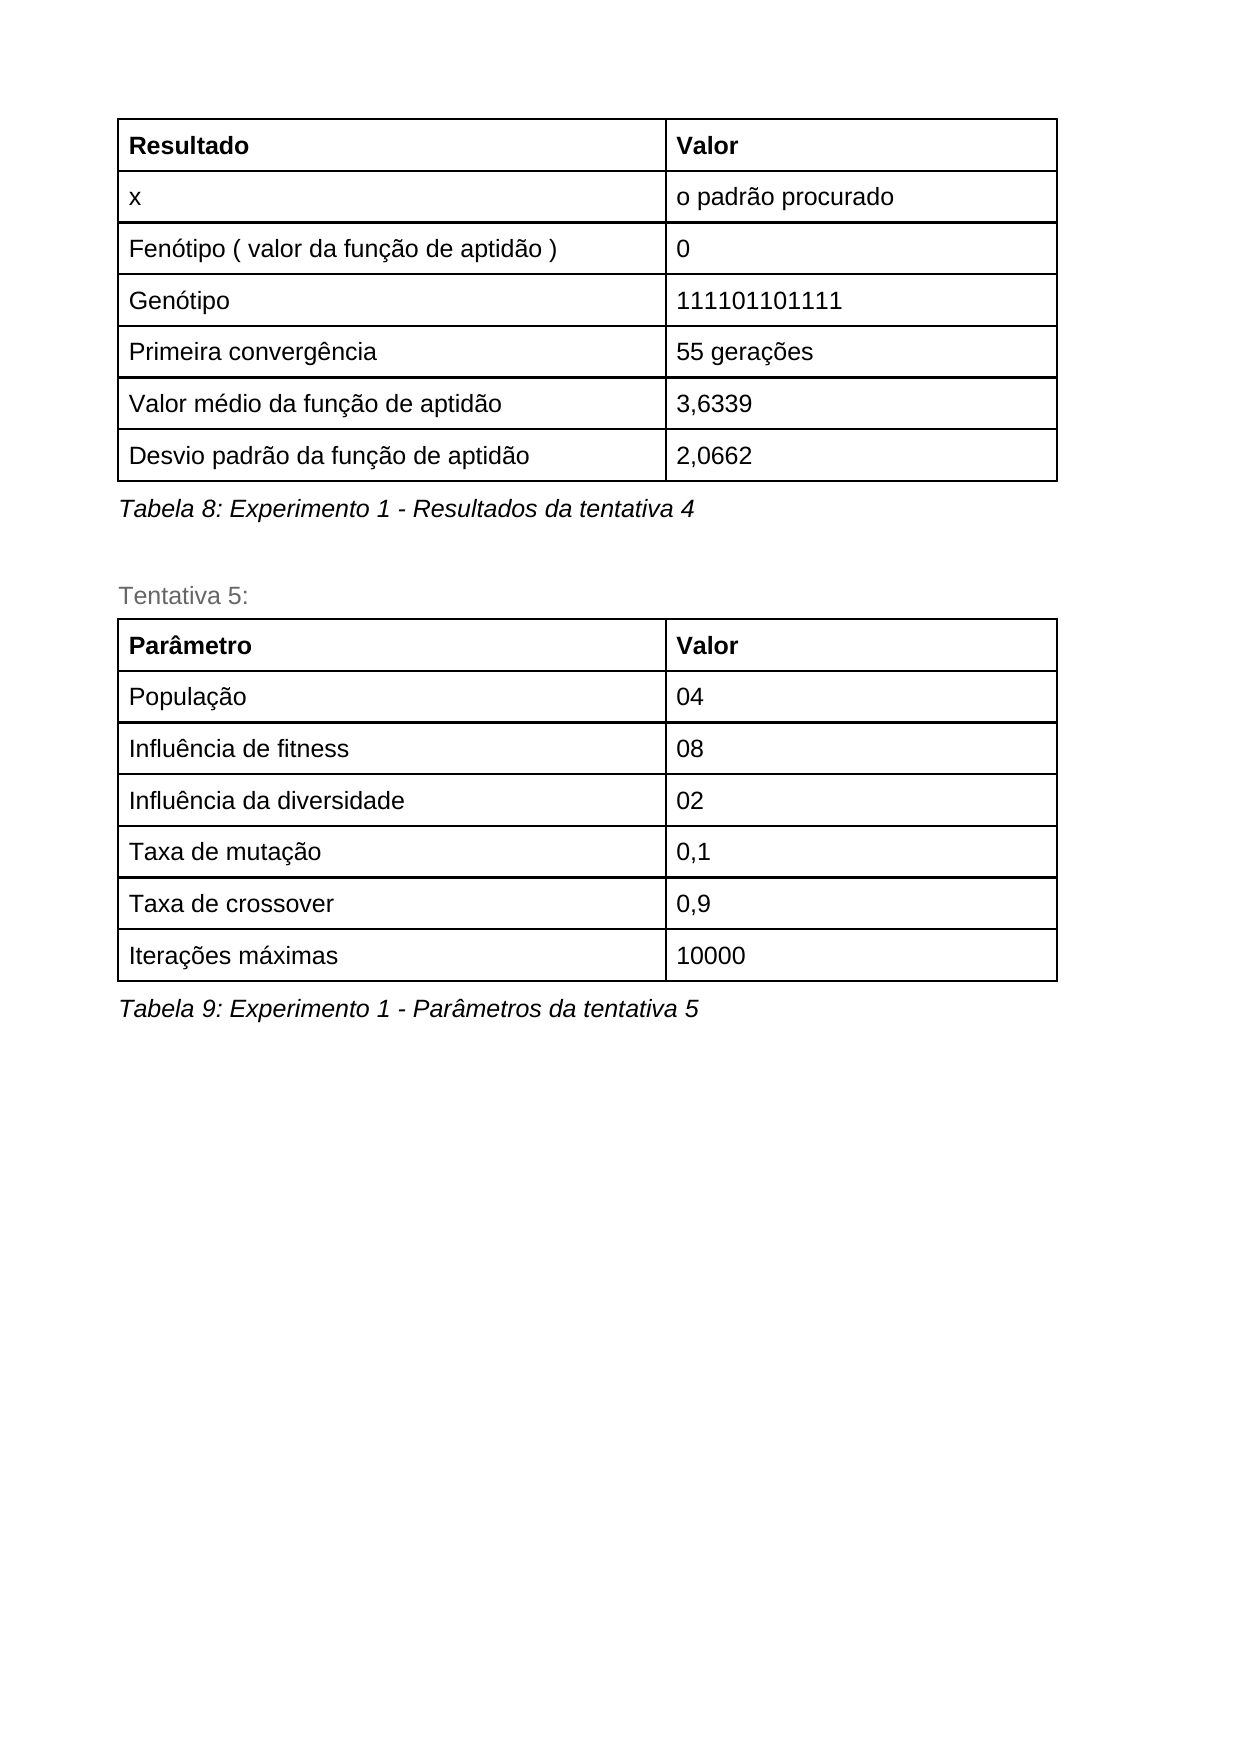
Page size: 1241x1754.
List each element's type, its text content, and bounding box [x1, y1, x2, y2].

table_header Valor [667, 620, 1056, 670]
table_cell 04 [667, 672, 1056, 721]
table_header Parâmetro [119, 620, 665, 670]
table_cell 0,9 [667, 879, 1056, 928]
table_cell 08 [667, 724, 1056, 773]
table_cell 55 gerações [667, 327, 1056, 376]
table_cell Fenótipo ( valor da função de aptidão ) [119, 224, 665, 273]
table_cell o padrão procurado [667, 172, 1056, 221]
table_cell Taxa de crossover [119, 879, 665, 928]
table_cell Desvio padrão da função de aptidão [119, 430, 665, 480]
table_cell Genótipo [119, 275, 665, 325]
table_cell 02 [667, 775, 1056, 825]
table_cell 3,6339 [667, 379, 1056, 428]
table_cell 0 [667, 224, 1056, 273]
table_cell Influência de fitness [119, 724, 665, 773]
table_cell Iterações máximas [119, 930, 665, 980]
text Tabela 8: Experimento 1 - Resultados da tentativa 4 [118, 494, 1122, 523]
text Tabela 9: Experimento 1 - Parâmetros da tentativa 5 [118, 994, 1122, 1023]
table_cell População [119, 672, 665, 721]
table_cell Valor médio da função de aptidão [119, 379, 665, 428]
table_cell Primeira convergência [119, 327, 665, 376]
table_cell 0,1 [667, 827, 1056, 876]
table_cell 111101101111 [667, 275, 1056, 325]
table_cell 2,0662 [667, 430, 1056, 480]
table_header Resultado [119, 120, 665, 170]
table_cell Influência da diversidade [119, 775, 665, 825]
table_cell x [119, 172, 665, 221]
table_header Valor [667, 120, 1056, 170]
table_cell Taxa de mutação [119, 827, 665, 876]
table_cell 10000 [667, 930, 1056, 980]
subtitle Tentativa 5: [118, 581, 1122, 610]
